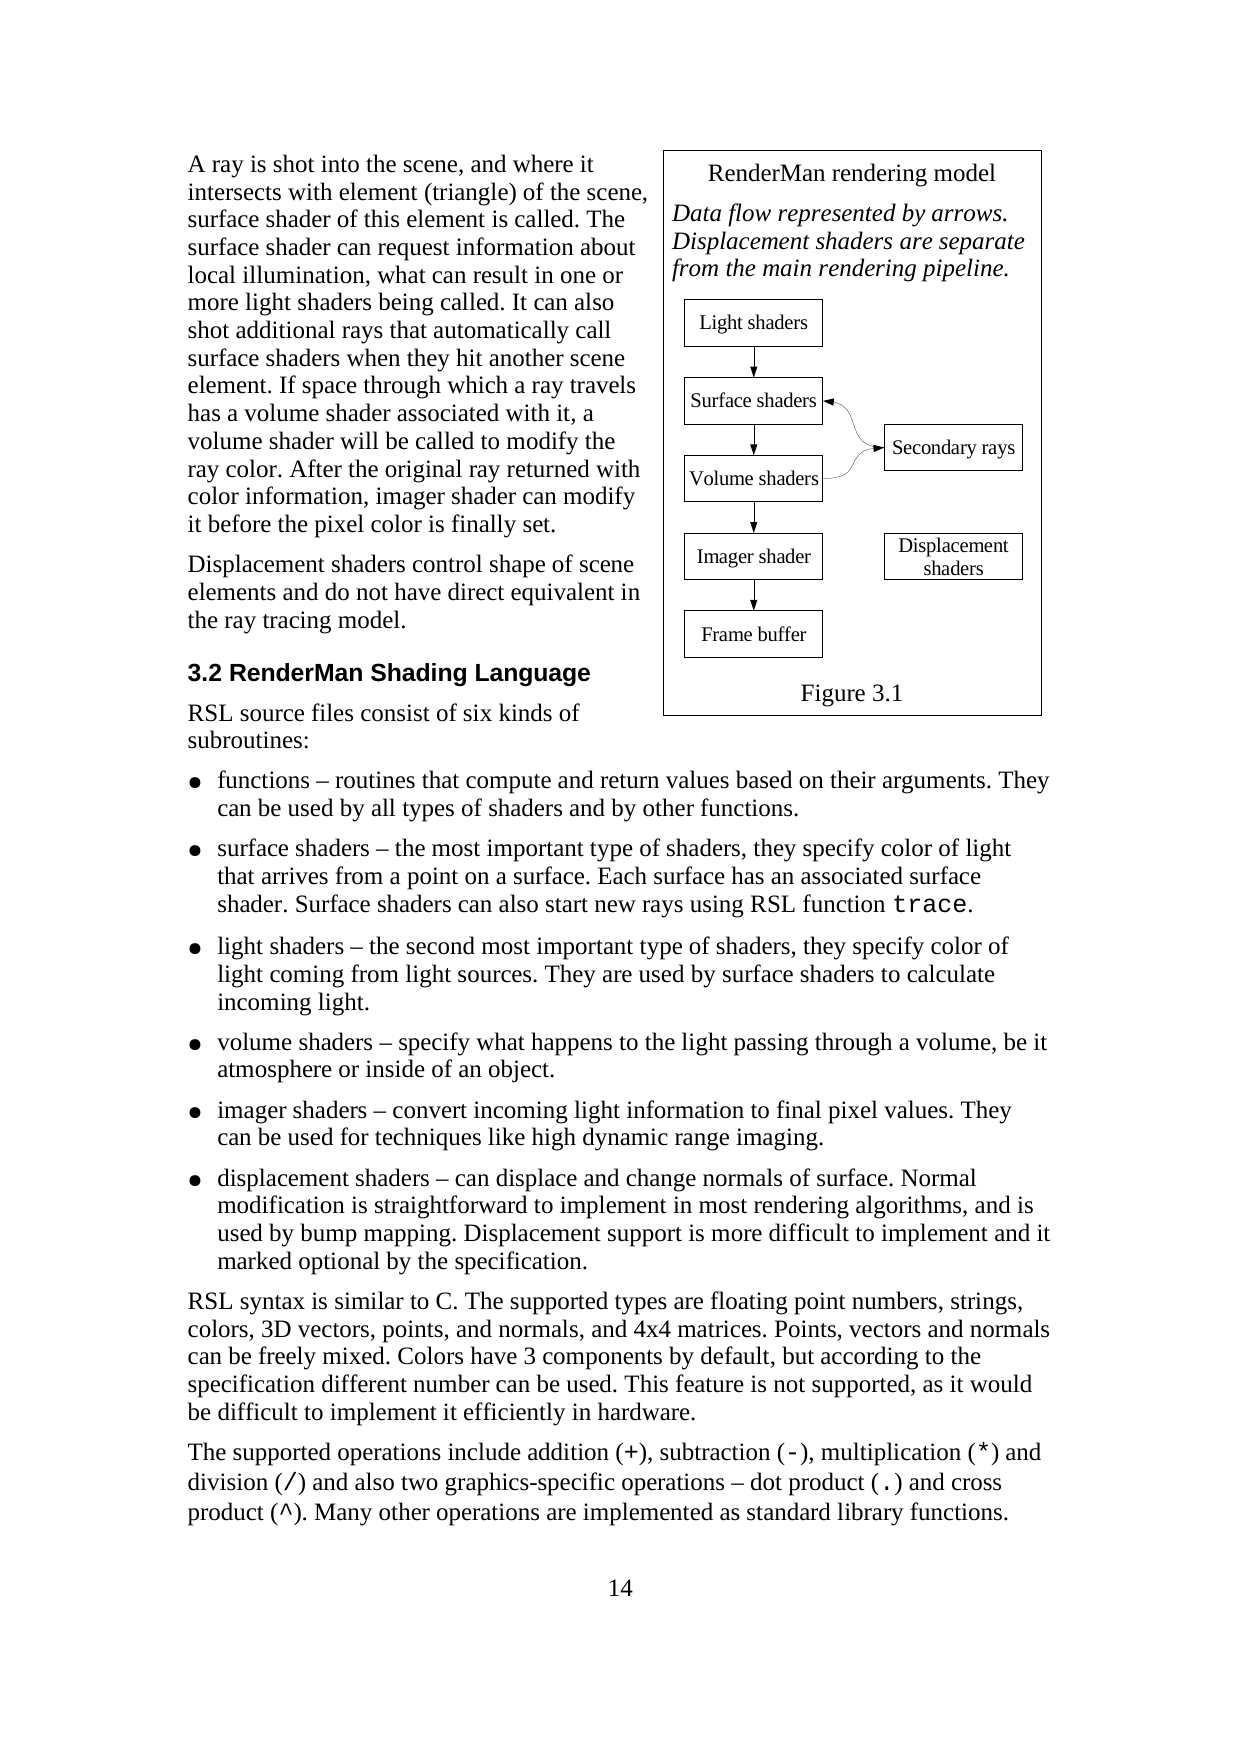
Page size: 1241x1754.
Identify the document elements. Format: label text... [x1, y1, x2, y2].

text Displacement shaders control shape of scene elements and do not have direct equivalent in the ray tracing model. [187, 550, 663, 633]
list imager shaders – convert incoming light information to final pixel values. They can be used for techniques like high dynamic range imaging. [187, 1096, 1053, 1151]
text RenderMan rendering model (Figure 3.1) can be best described in terms of ray tracing. [664, 151, 1041, 715]
text RSL syntax is similar to C. The supported types are floating point numbers, strings, colors, 3D vectors, points, and normals, and 4x4 matrices. Points, vectors and normals can be freely mixed. Colors have 3 components by default, but according to the specification different number can be used. This feature is not supported, as it would be difficult to implement it efficiently in hardware. [187, 1287, 1053, 1426]
list light shaders – the second most important type of shaders, they specify color of light coming from light sources. They are used by surface shaders to calculate incoming light. [187, 932, 1053, 1015]
text Figure 3.1 [672, 679, 1032, 707]
list surface shaders – the most important type of shaders, they specify color of light that arrives from a point on a surface. Each surface has an associated surface shader. Surface shaders can also start new rays using RSL function trace. [187, 834, 1053, 920]
list displacement shaders – can displace and change normals of surface. Normal modification is straightforward to implement in most rendering algorithms, and is used by bump mapping. Displacement support is more difficult to implement and it marked optional by the specification. [187, 1164, 1053, 1274]
text A ray is shot into the scene, and where it intersects with element (triangle) of the scene, surface shader of this element is called. The surface shader can request information about local illumination, what can result in one or more light shaders being called. It can also shot additional rays that automatically call surface shaders when they hit another scene element. If space through which a ray travels has a volume shader associated with it, a volume shader will be called to modify the ray color. After the original ray returned with color information, imager shader can modify it before the pixel color is finally set. [187, 150, 663, 538]
text RSL source files consist of six kinds of subroutines: [187, 699, 1053, 754]
list volume shaders – specify what happens to the light passing through a volume, be it atmosphere or inside of an object. [187, 1028, 1053, 1083]
subtitle 3.2 RenderMan Shading Language [187, 658, 663, 686]
text Data flow represented by arrows. Displacement shaders are separate from the main rendering pipeline. [672, 199, 1032, 282]
text RenderMan rendering model [672, 159, 1032, 187]
list functions – routines that compute and return values based on their arguments. They can be used by all types of shaders and by other functions. [187, 767, 1053, 822]
text The supported operations include addition (+), subtraction (-), multiplication (*) and division (/) and also two graphics-specific operations – dot product (.) and cross product (^). Many other operations are implemented as standard library functions. [187, 1438, 1053, 1527]
